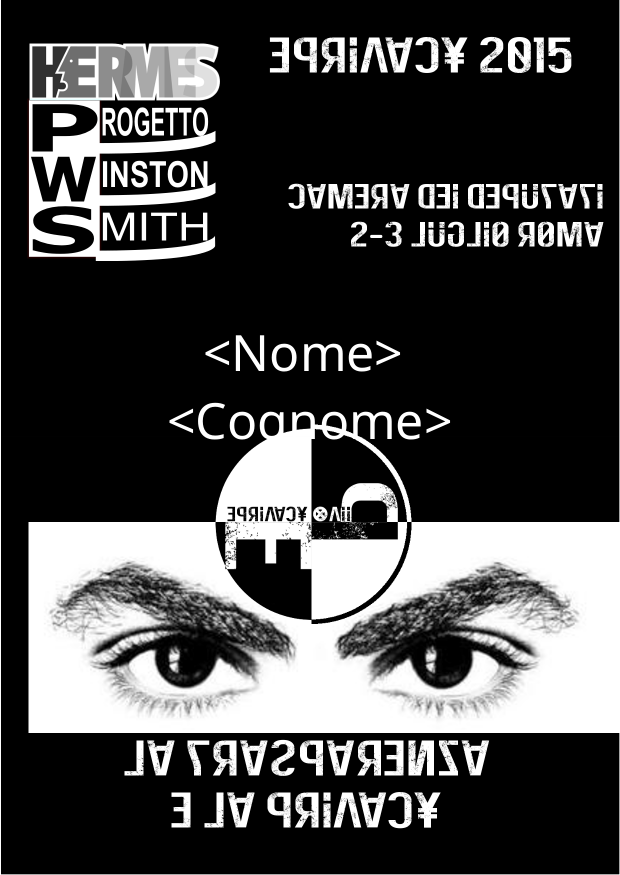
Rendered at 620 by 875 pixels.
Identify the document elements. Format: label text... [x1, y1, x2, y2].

text <Cognome> [0, 386, 619, 454]
text <Nome> [0, 318, 619, 386]
picture [0, 0, 620, 875]
